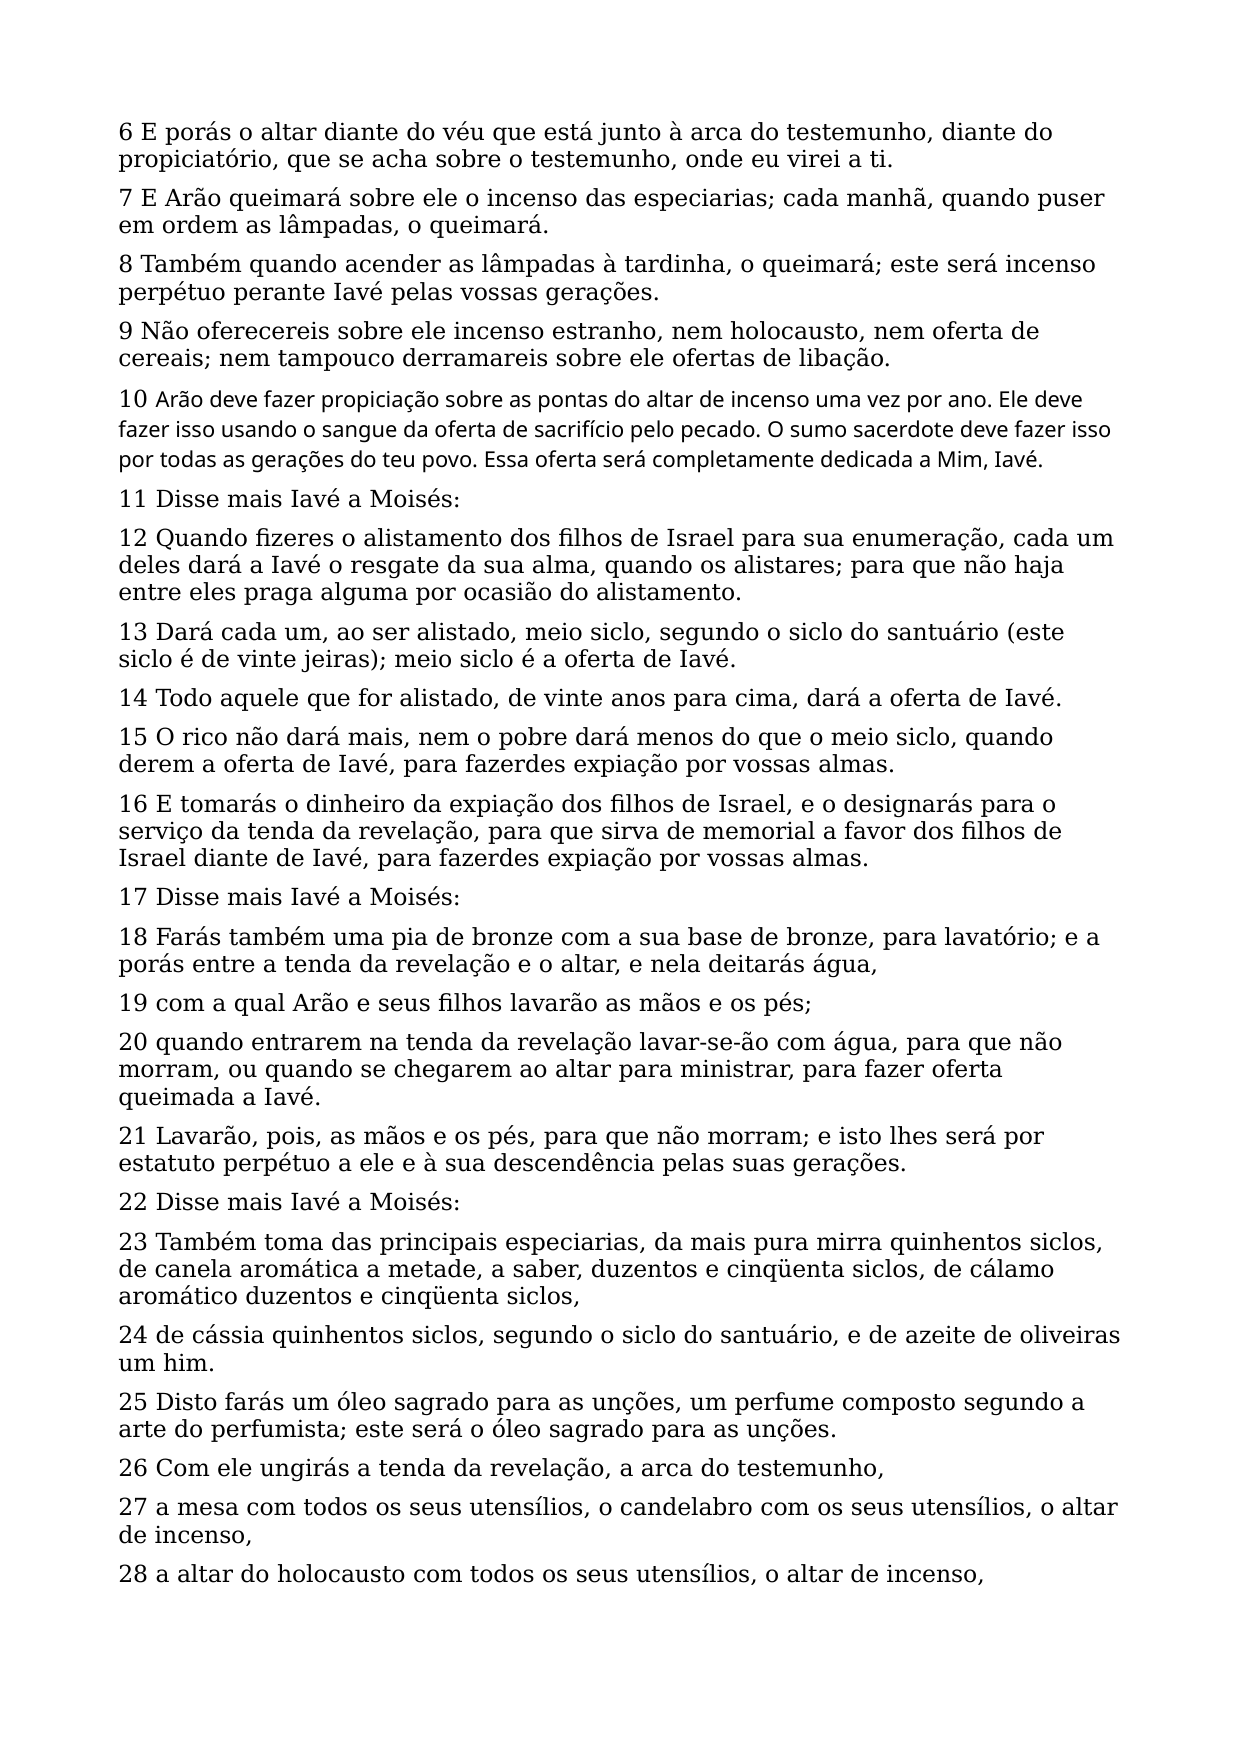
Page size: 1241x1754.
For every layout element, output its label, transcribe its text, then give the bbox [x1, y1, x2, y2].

text 12 Quando fizeres o alistamento dos filhos de Israel para sua enumeração, cada um deles dará a Iavé o resgate da sua alma, quando os alistares; para que não haja entre eles praga alguma por ocasião do alistamento. [118, 524, 1122, 606]
text 26 Com ele ungirás a tenda da revelação, a arca do testemunho, [118, 1455, 1122, 1482]
text 7 E Arão queimará sobre ele o incenso das especiarias; cada manhã, quando puser em ordem as lâmpadas, o queimará. [118, 184, 1122, 239]
text 24 de cássia quinhentos siclos, segundo o siclo do santuário, e de azeite de oliveiras um him. [118, 1322, 1122, 1376]
text 9 Não oferecereis sobre ele incenso estranho, nem holocausto, nem oferta de cereais; nem tampouco derramareis sobre ele ofertas de libação. [118, 317, 1122, 372]
text 17 Disse mais Iavé a Moisés: [118, 884, 1122, 911]
text 14 Todo aquele que for alistado, de vinte anos para cima, dará a oferta de Iavé. [118, 684, 1122, 712]
text 11 Disse mais Iavé a Moisés: [118, 485, 1122, 512]
text 18 Farás também uma pia de bronze com a sua base de bronze, para lavatório; e a porás entre a tenda da revelação e o altar, e nela deitarás água, [118, 923, 1122, 978]
text 10 Arão deve fazer propiciação sobre as pontas do altar de incenso uma vez por ano. Ele deve fazer isso usando o sangue da oferta de sacrifício pelo pecado. O sumo sacerdote deve fazer isso por todas as gerações do teu povo. Essa oferta será completamente dedicada a Mim, Iavé. [118, 384, 1122, 473]
text 15 O rico não dará mais, nem o pobre dará menos do que o meio siclo, quando derem a oferta de Iavé, para fazerdes expiação por vossas almas. [118, 724, 1122, 778]
text 22 Disse mais Iavé a Moisés: [118, 1189, 1122, 1216]
text 23 Também toma das principais especiarias, da mais pura mirra quinhentos siclos, de canela aromática a metade, a saber, duzentos e cinqüenta siclos, de cálamo aromático duzentos e cinqüenta siclos, [118, 1228, 1122, 1310]
text 20 quando entrarem na tenda da revelação lavar-se-ão com água, para que não morram, ou quando se chegarem ao altar para ministrar, para fazer oferta queimada a Iavé. [118, 1029, 1122, 1111]
text 27 a mesa com todos os seus utensílios, o candelabro com os seus utensílios, o altar de incenso, [118, 1494, 1122, 1548]
text 8 Também quando acender as lâmpadas à tardinha, o queimará; este será incenso perpétuo perante Iavé pelas vossas gerações. [118, 251, 1122, 306]
text 16 E tomarás o dinheiro da expiação dos filhos de Israel, e o designarás para o serviço da tenda da revelação, para que sirva de memorial a favor dos filhos de Israel diante de Iavé, para fazerdes expiação por vossas almas. [118, 790, 1122, 872]
text 28 a altar do holocausto com todos os seus utensílios, o altar de incenso, [118, 1560, 1122, 1588]
text 19 com a qual Arão e seus filhos lavarão as mãos e os pés; [118, 989, 1122, 1017]
text 13 Dará cada um, ao ser alistado, meio siclo, segundo o siclo do santuário (este siclo é de vinte jeiras); meio siclo é a oferta de Iavé. [118, 618, 1122, 673]
text 25 Disto farás um óleo sagrado para as unções, um perfume composto segundo a arte do perfumista; este será o óleo sagrado para as unções. [118, 1388, 1122, 1443]
text 6 E porás o altar diante do véu que está junto à arca do testemunho, diante do propiciatório, que se acha sobre o testemunho, onde eu virei a ti. [118, 118, 1122, 173]
text 21 Lavarão, pois, as mãos e os pés, para que não morram; e isto lhes será por estatuto perpétuo a ele e à sua descendência pelas suas gerações. [118, 1122, 1122, 1177]
